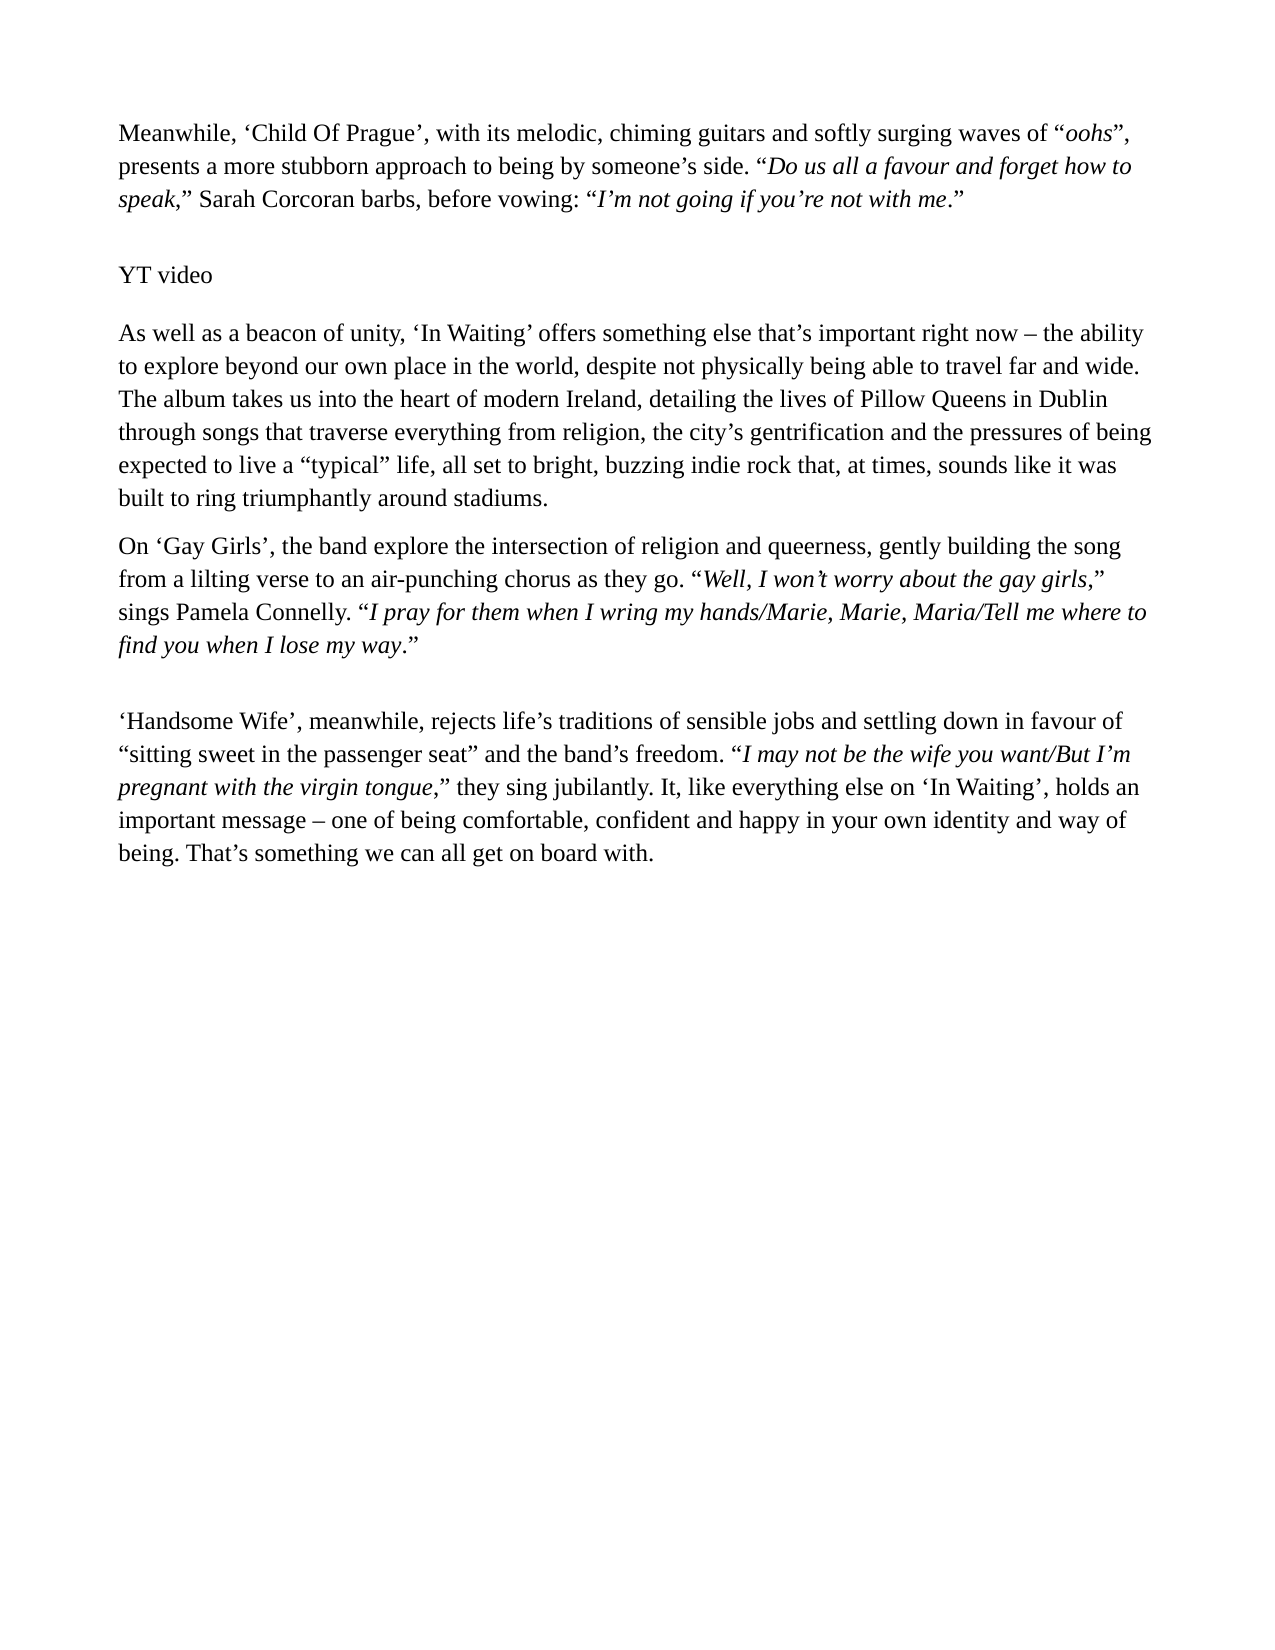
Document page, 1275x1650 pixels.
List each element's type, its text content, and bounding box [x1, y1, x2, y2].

text ‘Handsome Wife’, meanwhile, rejects life’s traditions of sensible jobs and settling down in favour of “sitting sweet in the passenger seat” and the band’s freedom. “I may not be the wife you want/But I’m pregnant with the virgin tongue,” they sing jubilantly. It, like everything else on ‘In Waiting’, holds an important message – one of being comfortable, confident and happy in your own identity and way of being. That’s something we can all get on board with. [118, 706, 1157, 867]
text As well as a beacon of unity, ‘In Waiting’ offers something else that’s important right now – the ability to explore beyond our own place in the world, despite not physically being able to travel far and wide. The album takes us into the heart of modern Ireland, detailing the lives of Pillow Queens in Dublin through songs that traverse everything from religion, the city’s gentrification and the pressures of being expected to live a “typical” life, all set to bright, buzzing indie rock that, at times, sounds like it was built to ring triumphantly around stadiums. [118, 318, 1157, 512]
text On ‘Gay Girls’, the band explore the intersection of religion and queerness, gently building the song from a lilting verse to an air-punching chorus as they go. “Well, I won’t worry about the gay girls,” sings Pamela Connelly. “I pray for them when I wring my hands/Marie, Marie, Maria/Tell me where to find you when I lose my way.” [118, 531, 1157, 658]
text Meanwhile, ‘Child Of Prague’, with its melodic, chiming guitars and softly surging waves of “oohs”, presents a more stubborn approach to being by someone’s side. “Do us all a favour and forget how to speak,” Sarah Corcoran barbs, before vowing: “I’m not going if you’re not with me.” [118, 118, 1157, 213]
text YT video [118, 261, 1157, 289]
